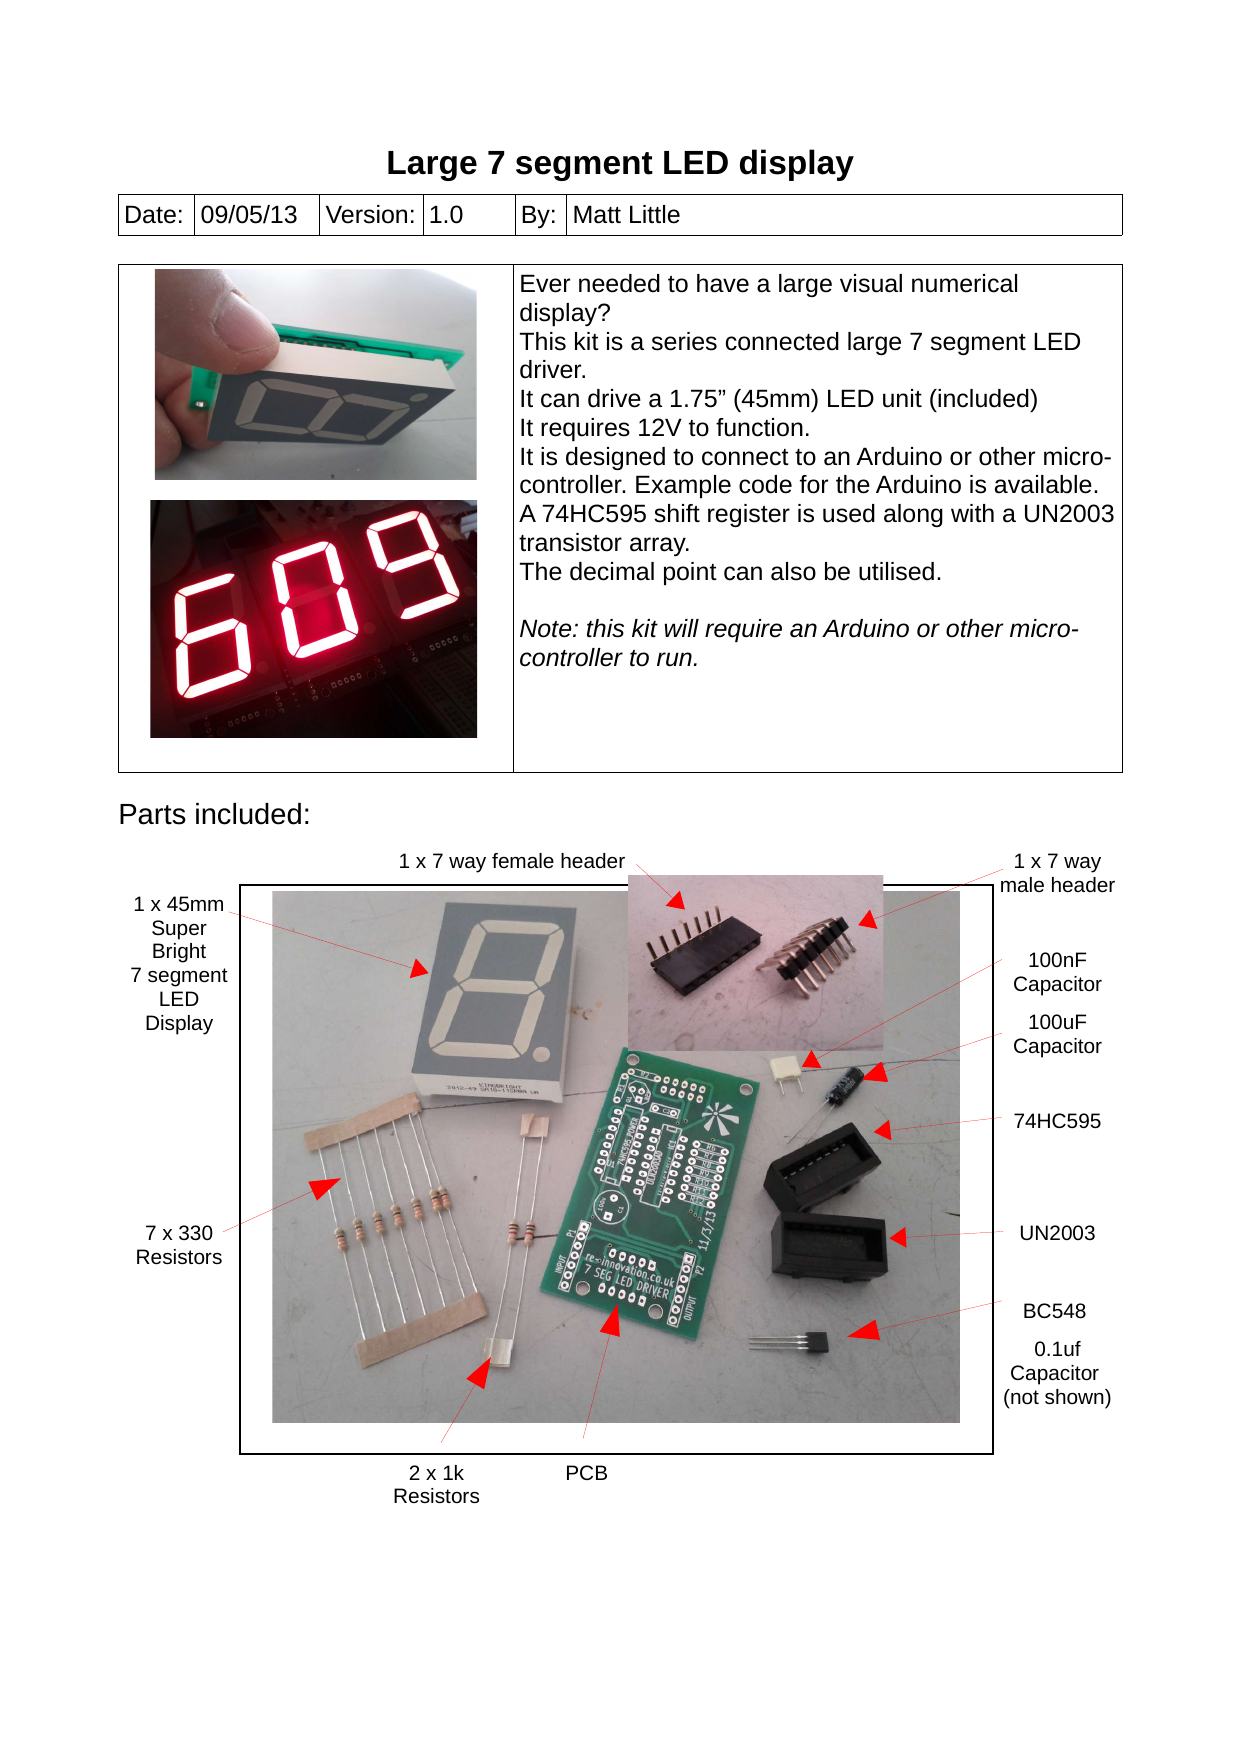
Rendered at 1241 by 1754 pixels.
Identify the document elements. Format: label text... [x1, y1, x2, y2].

table_cell [960, 1119, 992, 1233]
table_header Matt Little [567, 195, 1122, 234]
table_cell [641, 1455, 780, 1514]
table_cell [960, 1233, 992, 1310]
subtitle Parts included: [118, 797, 1122, 831]
table_cell [993, 1453, 1122, 1514]
table_cell [118, 1291, 239, 1329]
table_cell [118, 1329, 239, 1452]
table_header [641, 844, 780, 875]
table_header 1 x 7 way male header [993, 844, 1122, 903]
table_header [905, 844, 993, 884]
table_cell [960, 1037, 992, 1121]
table_cell [118, 1063, 239, 1101]
table_cell 74HC595 [994, 1101, 1122, 1138]
table_cell 7 x 330 Resistors [118, 1213, 239, 1291]
table_header [119, 265, 513, 772]
table_cell 100uF Capacitor [994, 1002, 1122, 1063]
table_header 1.0 [424, 195, 515, 234]
table_header By: [516, 195, 566, 234]
table_cell [118, 1101, 239, 1176]
table_cell 2 x 1k Resistors [341, 1455, 532, 1514]
table_header Ever needed to have a large visual numerical display? This kit is a series connected large 7 segment LED driver. It can drive a 1.75” (45mm) LED unit (included) It requires 12V to function. It is designed to connect to an Arduino or other micro-controller. Example code for the Arduino is available. A 74HC595 shift register is used along with a UN2003 transistor array. The decimal point can also be utilised. Note: this kit will require an Arduino or other micro-controller to run. [514, 265, 1122, 772]
table_cell 100nF Capacitor [994, 940, 1122, 1002]
table_cell [960, 966, 992, 1046]
picture [272, 875, 960, 1423]
table_header Date: [119, 195, 194, 234]
table_cell UN2003 [994, 1213, 1122, 1254]
table_cell [118, 1453, 239, 1514]
table_header [118, 844, 239, 884]
table_header 09/05/13 [195, 195, 319, 234]
table_cell [994, 1063, 1122, 1101]
table_cell [241, 1211, 992, 1452]
table_cell [994, 1254, 1122, 1291]
table_cell 0.1uf Capacitor (not shown) [994, 1329, 1122, 1452]
picture [150, 500, 478, 738]
table_cell [905, 1455, 993, 1514]
table_cell [994, 1176, 1122, 1213]
table_cell PCB [532, 1455, 641, 1514]
table_header [968, 874, 993, 884]
table_header Version: [320, 195, 423, 234]
table_header [240, 844, 341, 884]
table_cell [780, 1455, 905, 1514]
table_header [341, 844, 382, 884]
table_cell [118, 1176, 239, 1213]
table_cell 1 x 45mm Super Bright 7 segment LED Display [118, 884, 239, 1063]
table_header [780, 844, 905, 884]
table_header 1 x 7 way female header [382, 844, 641, 884]
table_cell [241, 886, 628, 924]
table_cell [241, 917, 272, 1223]
table_cell BC548 [994, 1291, 1122, 1329]
table_cell [240, 1455, 341, 1514]
table_cell [994, 1138, 1122, 1176]
table_cell [950, 886, 992, 981]
picture [154, 269, 477, 480]
table_cell [994, 903, 1122, 940]
subtitle Large 7 segment LED display [118, 143, 1122, 182]
table_cell [884, 886, 956, 891]
